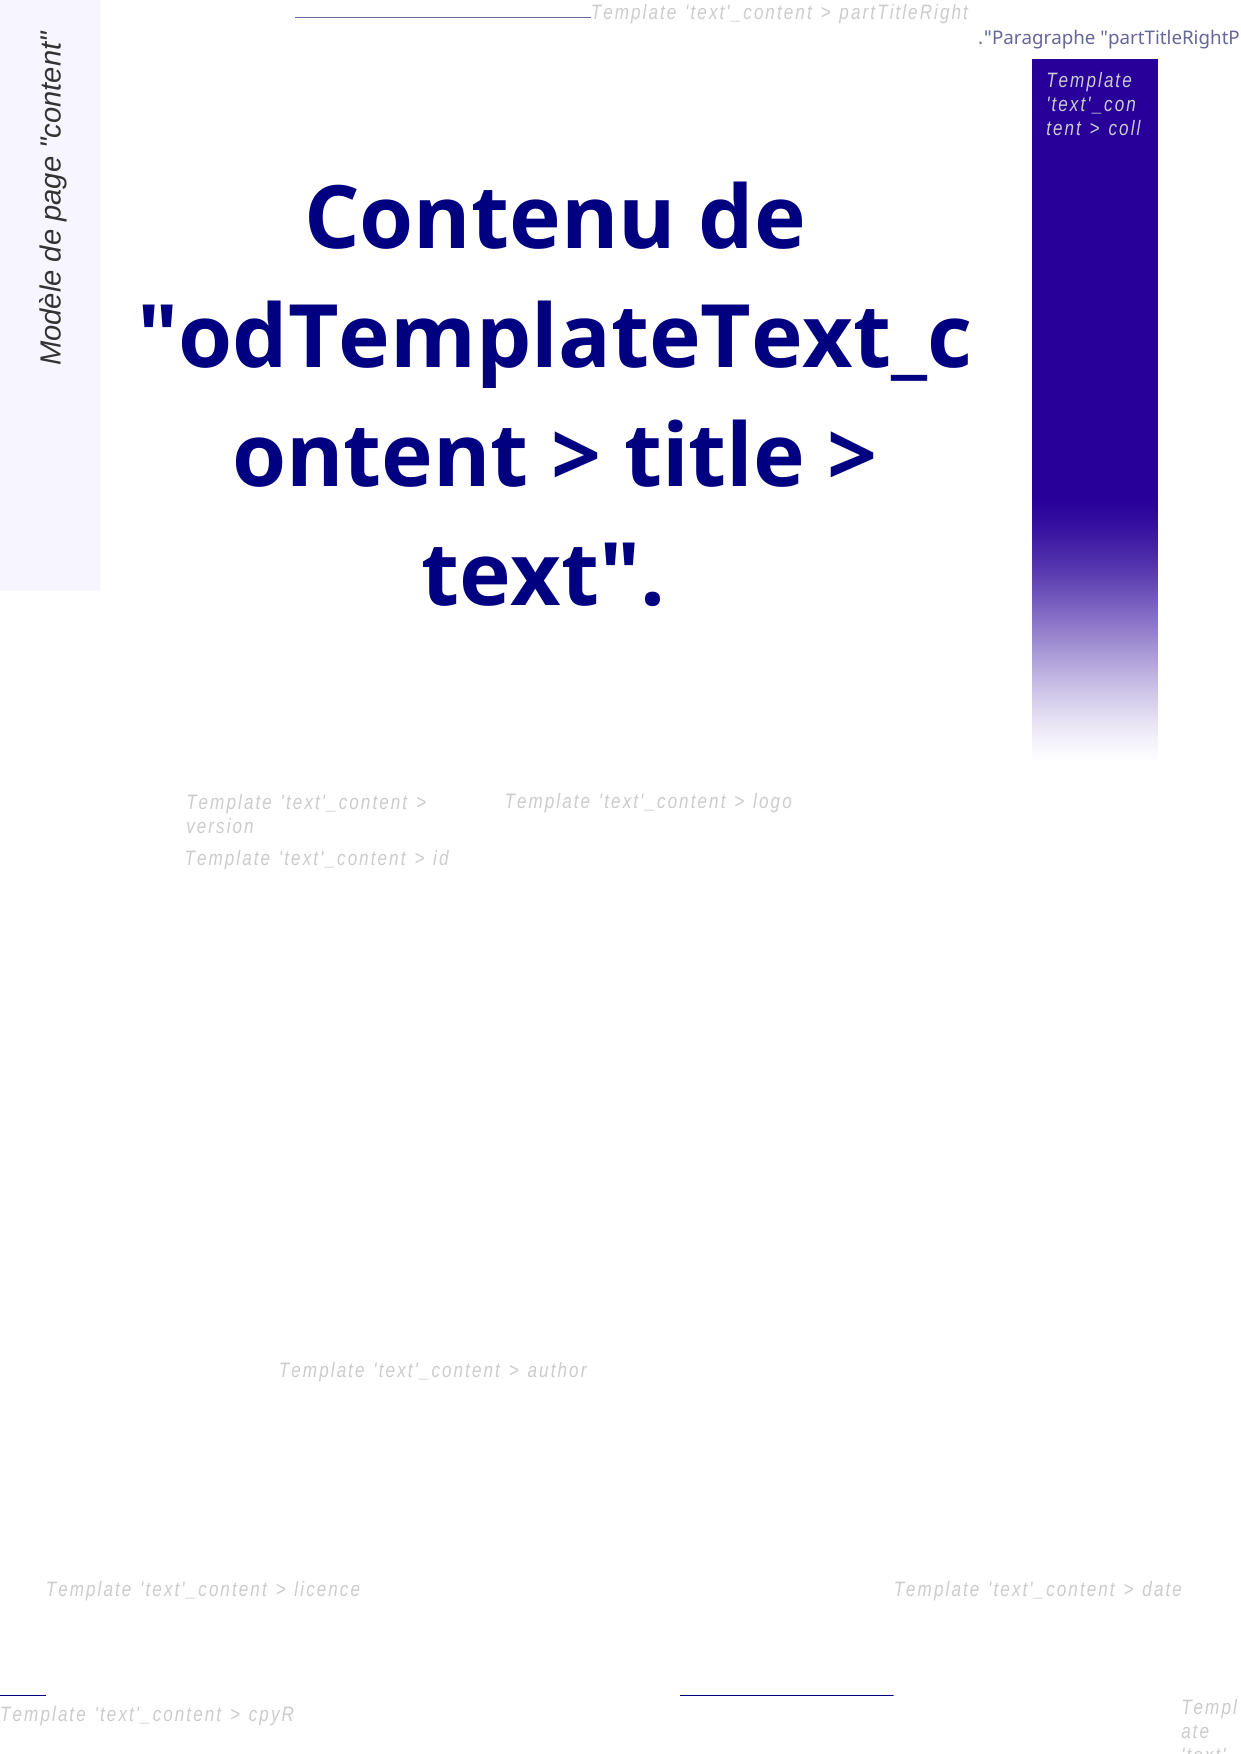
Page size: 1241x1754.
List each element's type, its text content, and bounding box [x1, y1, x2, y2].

text Template 'text'_content > coll [1046, 68, 1143, 140]
text Template 'text'_content > id [184, 846, 479, 869]
title Contenu de "odTemplateText_content > title > text". [117, 155, 992, 631]
text Template 'text'_content > author [279, 1358, 962, 1382]
text Template 'text'_content > date [893, 1577, 1189, 1601]
text Template 'text'_content > logo [504, 789, 1161, 813]
text Template 'text'_content > version [186, 789, 481, 836]
text Template 'text'_content > licence [46, 1577, 680, 1601]
picture [1032, 59, 1158, 760]
title Modèle de page "content" [0, 29, 100, 366]
